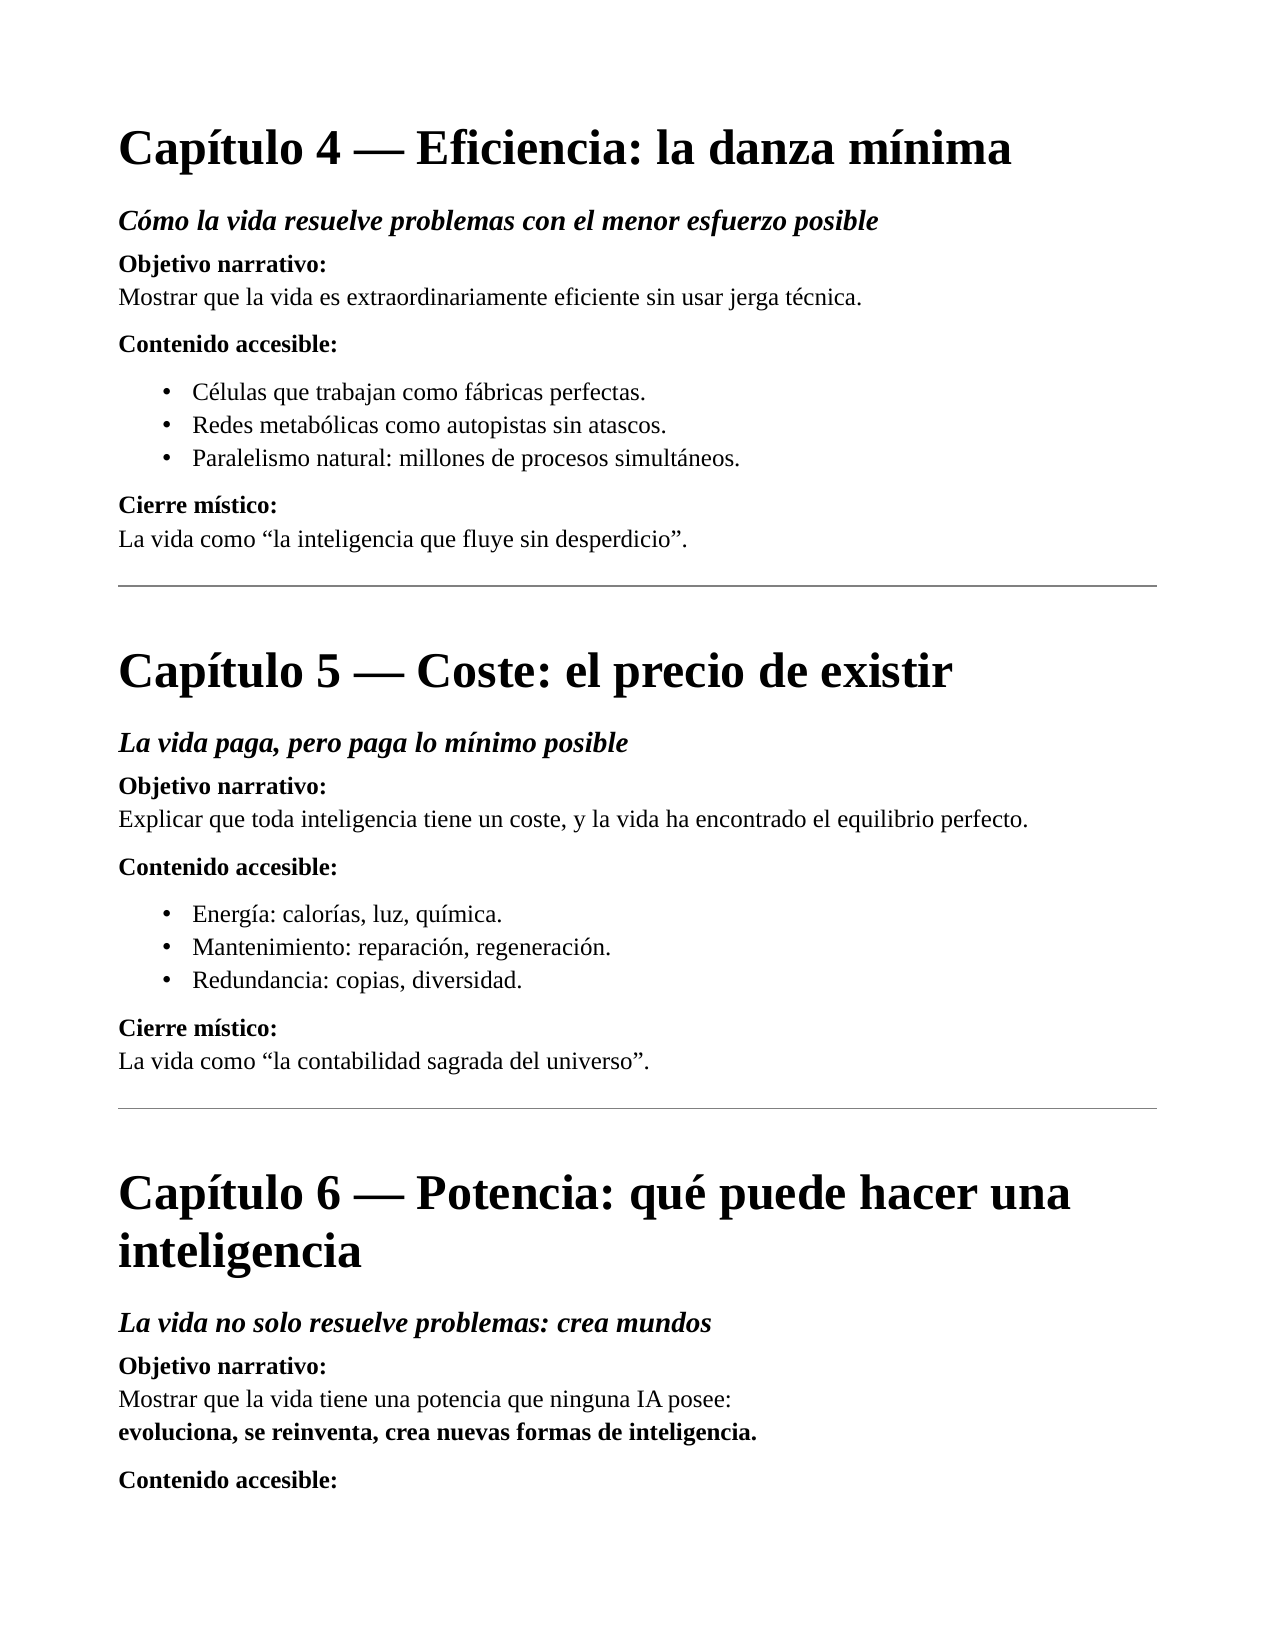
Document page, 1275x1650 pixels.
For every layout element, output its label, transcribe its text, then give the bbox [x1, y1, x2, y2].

subtitle Capítulo 6 — Potencia: qué puede hacer una inteligencia [118, 1163, 1157, 1278]
list Paralelismo natural: millones de procesos simultáneos. [162, 443, 1157, 472]
text Objetivo narrativo: Mostrar que la vida es extraordinariamente eficiente sin usar jerga técnica. [118, 249, 1157, 311]
subtitle Capítulo 5 — Coste: el precio de existir [118, 641, 1157, 698]
text Contenido accesible: [118, 329, 1157, 358]
list Energía: calorías, luz, química. [162, 899, 1157, 928]
text Contenido accesible: [118, 1465, 1157, 1493]
text Cierre místico: La vida como “la inteligencia que fluye sin desperdicio”. [118, 491, 1157, 552]
text Contenido accesible: [118, 852, 1157, 881]
list Redes metabólicas como autopistas sin atascos. [162, 410, 1157, 439]
subtitle Cómo la vida resuelve problemas con el menor esfuerzo posible [118, 203, 1157, 236]
subtitle Capítulo 4 — Eficiencia: la danza mínima [118, 118, 1157, 176]
subtitle La vida paga, pero paga lo mínimo posible [118, 725, 1157, 759]
text Objetivo narrativo: Mostrar que la vida tiene una potencia que ninguna IA posee: evoluciona, se reinventa, crea nuevas formas de inteligencia. [118, 1351, 1157, 1446]
subtitle La vida no solo resuelve problemas: crea mundos [118, 1305, 1157, 1338]
text Cierre místico: La vida como “la contabilidad sagrada del universo”. [118, 1013, 1157, 1075]
list Redundancia: copias, diversidad. [162, 965, 1157, 994]
list Mantenimiento: reparación, regeneración. [162, 932, 1157, 961]
text Objetivo narrativo: Explicar que toda inteligencia tiene un coste, y la vida ha encontrado el equilibrio perfecto. [118, 771, 1157, 833]
list Células que trabajan como fábricas perfectas. [162, 377, 1157, 406]
